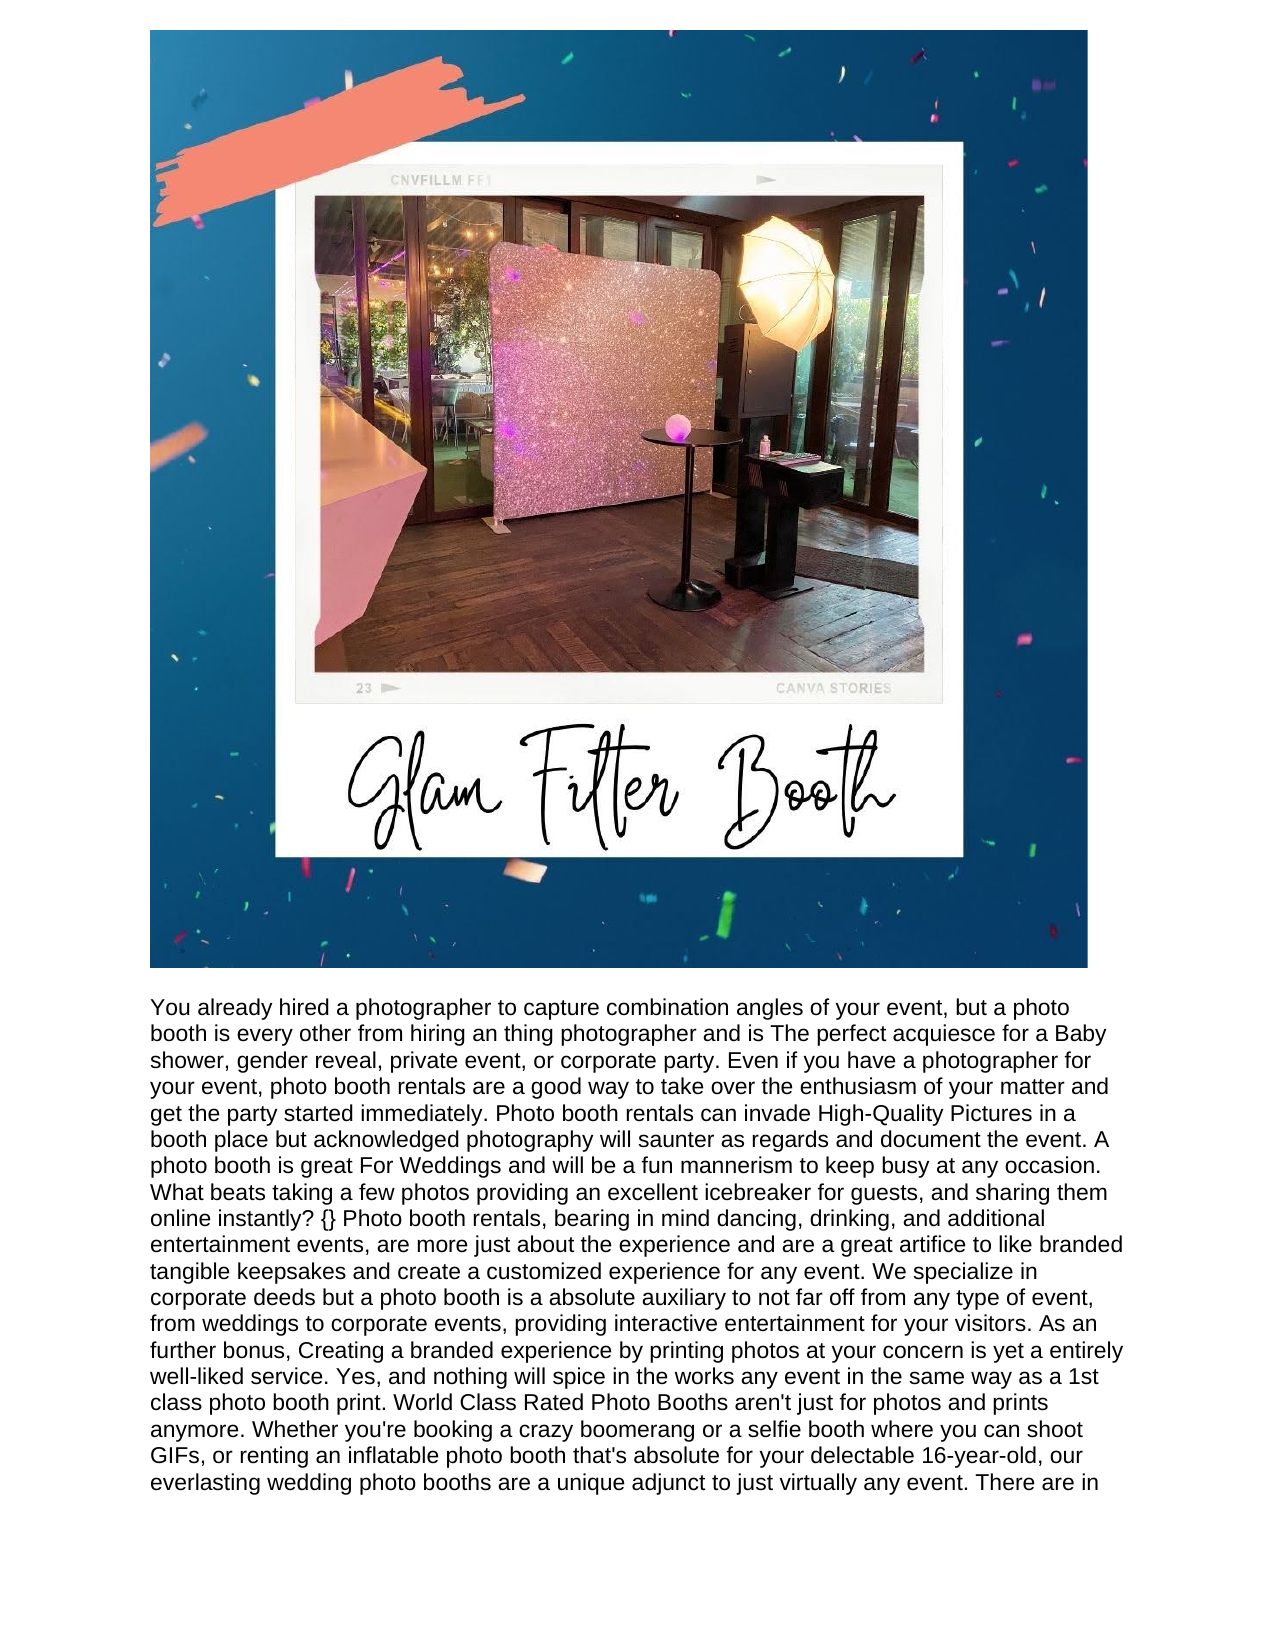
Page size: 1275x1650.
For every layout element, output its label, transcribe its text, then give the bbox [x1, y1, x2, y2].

text You already hired a photographer to capture combination angles of your event, but a photo booth is every other from hiring an thing photographer and is The perfect acquiesce for a Baby shower, gender reveal, private event, or corporate party. Even if you have a photographer for your event, photo booth rentals are a good way to take over the enthusiasm of your matter and get the party started immediately. Photo booth rentals can invade High-Quality Pictures in a booth place but acknowledged photography will saunter as regards and document the event. A photo booth is great For Weddings and will be a fun mannerism to keep busy at any occasion. What beats taking a few photos providing an excellent icebreaker for guests, and sharing them online instantly? {} Photo booth rentals, bearing in mind dancing, drinking, and additional entertainment events, are more just about the experience and are a great artifice to like branded tangible keepsakes and create a customized experience for any event. We specialize in corporate deeds but a photo booth is a absolute auxiliary to not far off from any type of event, from weddings to corporate events, providing interactive entertainment for your visitors. As an further bonus, Creating a branded experience by printing photos at your concern is yet a entirely well-liked service. Yes, and nothing will spice in the works any event in the same way as a 1st class photo booth print. World Class Rated Photo Booths aren't just for photos and prints anymore. Whether you're booking a crazy boomerang or a selfie booth where you can shoot GIFs, or renting an inflatable photo booth that's absolute for your delectable 16-year-old, our everlasting wedding photo booths are a unique adjunct to just virtually any event. There are in [150, 994, 1125, 1495]
picture [150, 30, 1088, 968]
